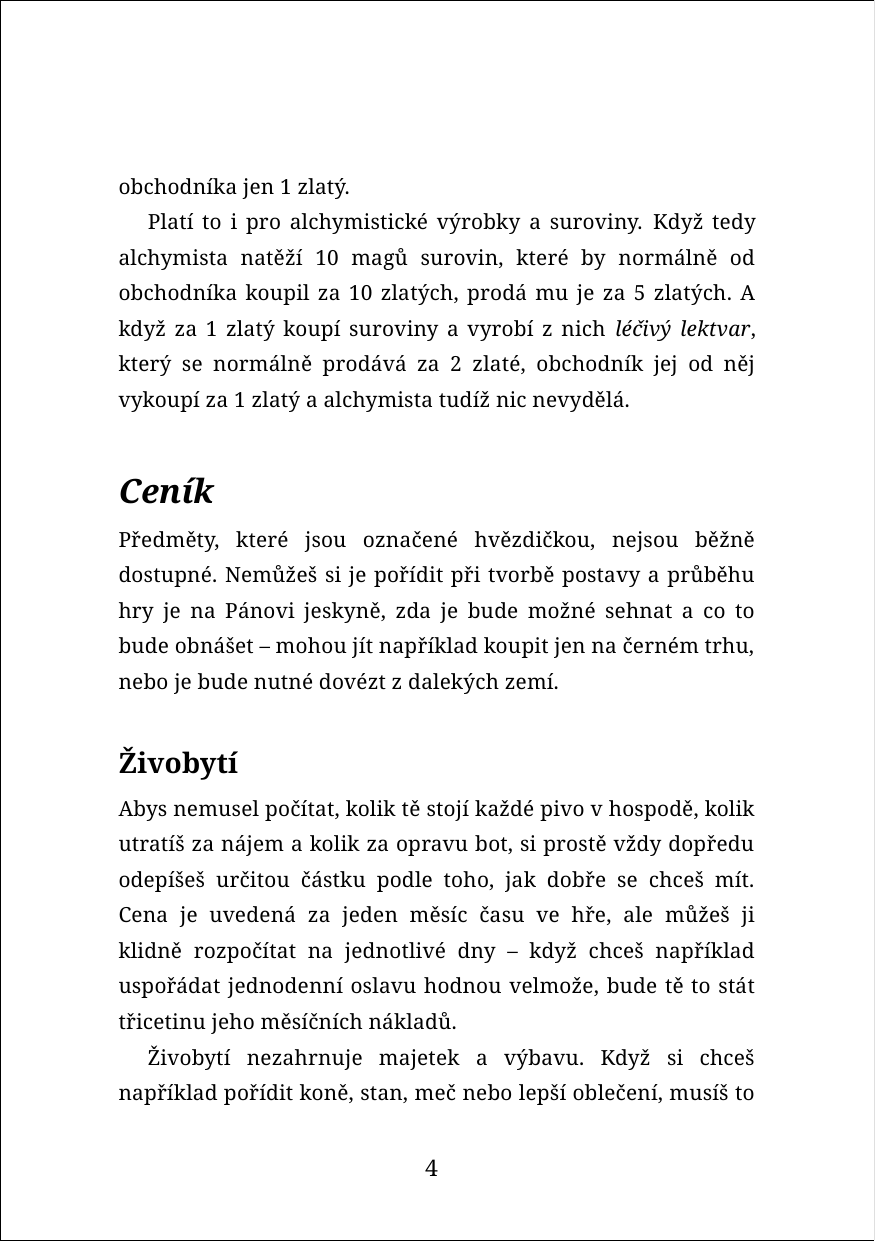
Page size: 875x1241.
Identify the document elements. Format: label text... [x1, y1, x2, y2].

subtitle Ceník [118, 468, 756, 513]
subtitle Živobytí [118, 744, 756, 782]
text Abys nemusel počítat, kolik tě stojí každé pivo v hospodě, kolik utratíš za nájem a kolik za opravu bot, si prostě vždy dopředu odepíšeš určitou částku podle toho, jak dobře se chceš mít. Cena je uvedená za jeden měsíc času ve hře, ale můžeš ji klidně rozpočítat na jednotlivé dny – když chceš například uspořádat jednodenní oslavu hodnou velmože, bude tě to stát třicetinu jeho měsíčních nákladů. Živobytí nezahrnuje majetek a výbavu. Když si chceš například pořídit koně, stan, meč nebo lepší oblečení, musíš to [118, 794, 756, 1107]
text Předměty, které jsou označené hvězdičkou, nejsou běžně dostupné. Nemůžeš si je pořídit při tvorbě postavy a průběhu hry je na Pánovi jeskyně, zda je bude možné sehnat a co to bude obnášet – mohou jít například koupit jen na černém trhu, nebo je bude nutné dovézt z dalekých zemí. [118, 525, 756, 695]
text obchodníka jen 1 zlatý. Platí to i pro alchymistické výrobky a suroviny. Když tedy alchymista natěží 10 magů surovin, které by normálně od obchodníka koupil za 10 zlatých, prodá mu je za 5 zlatých. A když za 1 zlatý koupí suroviny a vyrobí z nich léčivý lektvar, který se normálně prodává za 2 zlaté, obchodník jej od něj vykoupí za 1 zlatý a alchymista tudíž nic nevydělá. [118, 172, 756, 413]
